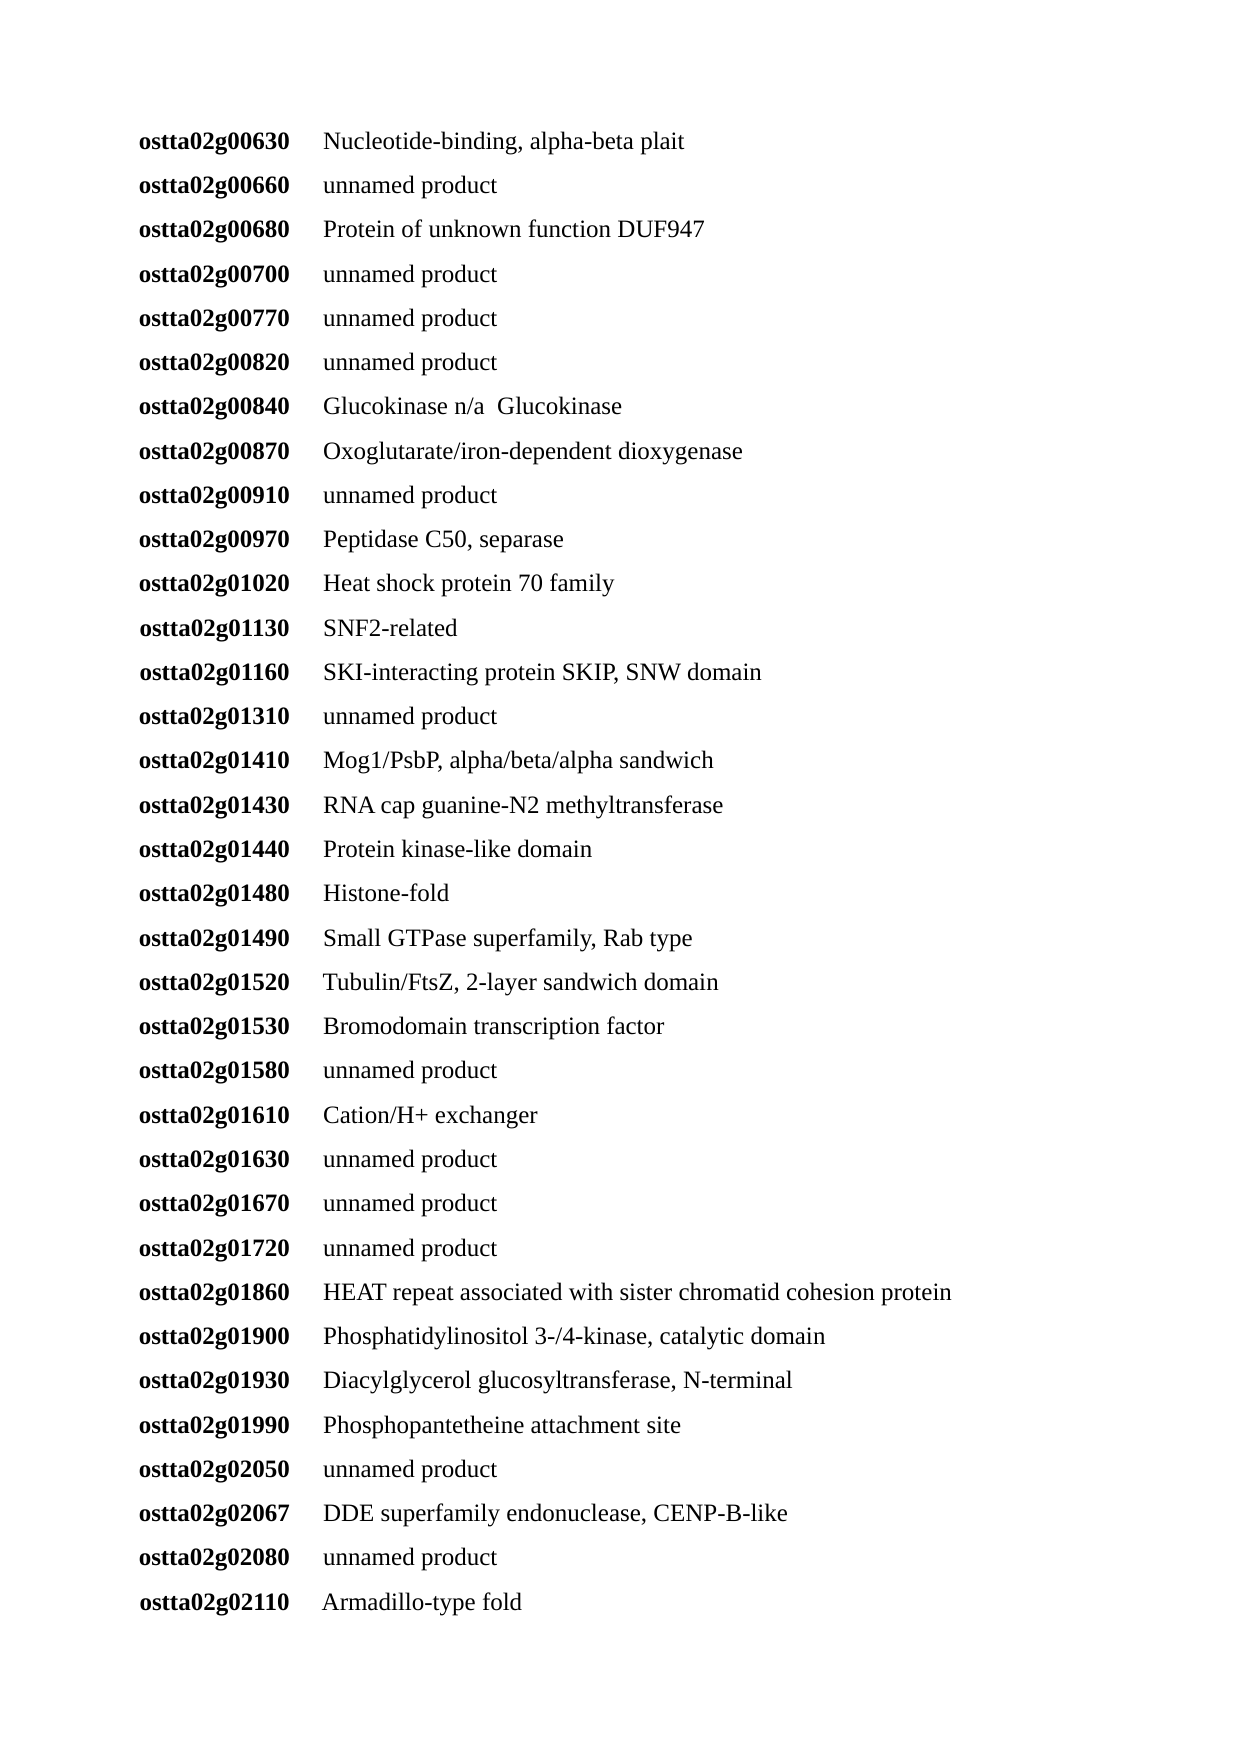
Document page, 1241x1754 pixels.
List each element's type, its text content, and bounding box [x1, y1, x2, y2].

table_cell unnamed product [314, 163, 1240, 207]
table_cell ostta02g00840 [115, 384, 313, 428]
table_cell unnamed product [314, 1446, 1240, 1491]
table_cell unnamed product [314, 1225, 1240, 1269]
table_cell ostta02g02110 [115, 1579, 313, 1623]
table_cell ostta02g00970 [115, 517, 313, 561]
table_cell ostta02g01530 [115, 1004, 313, 1048]
table_cell RNA cap guanine-N2 methyltransferase [314, 782, 1240, 826]
table_cell unnamed product [314, 472, 1240, 517]
table_cell Peptidase C50, separase [314, 517, 1240, 561]
table_cell ostta02g01670 [115, 1181, 313, 1225]
table_cell Bromodomain transcription factor [314, 1004, 1240, 1048]
table_cell Phosphopantetheine attachment site [314, 1402, 1240, 1446]
table_cell ostta02g01630 [115, 1136, 313, 1181]
table_cell Tubulin/FtsZ, 2-layer sandwich domain [314, 959, 1240, 1003]
table_cell ostta02g02067 [115, 1491, 313, 1535]
table_cell ostta02g01310 [115, 694, 313, 738]
table_cell DDE superfamily endonuclease, CENP-B-like [314, 1491, 1240, 1535]
table_cell Nucleotide-binding, alpha-beta plait [314, 118, 1240, 162]
table_cell ostta02g01130 [115, 605, 313, 649]
table_cell Glucokinase n/a Glucokinase [314, 384, 1240, 428]
table_cell ostta02g01900 [115, 1314, 313, 1358]
table_cell ostta02g00700 [115, 251, 313, 295]
table_cell ostta02g01930 [115, 1358, 313, 1402]
table_cell ostta02g00820 [115, 340, 313, 384]
table_cell unnamed product [314, 251, 1240, 295]
table_cell ostta02g01990 [115, 1402, 313, 1446]
table_cell Phosphatidylinositol 3-/4-kinase, catalytic domain [314, 1314, 1240, 1358]
table_cell ostta02g01410 [115, 738, 313, 782]
table_cell Protein kinase-like domain [314, 826, 1240, 871]
table_cell ostta02g01490 [115, 915, 313, 959]
table_cell unnamed product [314, 1181, 1240, 1225]
table_cell ostta02g01430 [115, 782, 313, 826]
table_cell ostta02g00770 [115, 295, 313, 339]
table_cell ostta02g01520 [115, 959, 313, 1003]
table_cell Oxoglutarate/iron-dependent dioxygenase [314, 428, 1240, 472]
table_cell unnamed product [314, 694, 1240, 738]
table_cell ostta02g00680 [115, 207, 313, 251]
table_cell Diacylglycerol glucosyltransferase, N-terminal [314, 1358, 1240, 1402]
table_cell SKI-interacting protein SKIP, SNW domain [314, 649, 1240, 694]
table_cell Cation/H+ exchanger [314, 1092, 1240, 1136]
table_cell ostta02g01610 [115, 1092, 313, 1136]
table_cell unnamed product [314, 295, 1240, 339]
table_cell Small GTPase superfamily, Rab type [314, 915, 1240, 959]
table_cell ostta02g01160 [115, 649, 313, 694]
table_cell unnamed product [314, 1535, 1240, 1579]
table_cell ostta02g01580 [115, 1048, 313, 1092]
table_cell ostta02g01720 [115, 1225, 313, 1269]
table_cell ostta02g01860 [115, 1269, 313, 1313]
table_cell ostta02g02080 [115, 1535, 313, 1579]
table_cell HEAT repeat associated with sister chromatid cohesion protein [314, 1269, 1240, 1313]
table_cell unnamed product [314, 1136, 1240, 1181]
table_cell Protein of unknown function DUF947 [314, 207, 1240, 251]
table_cell unnamed product [314, 1048, 1240, 1092]
table_cell Mog1/PsbP, alpha/beta/alpha sandwich [314, 738, 1240, 782]
table_cell Histone-fold [314, 871, 1240, 915]
table_cell unnamed product [314, 340, 1240, 384]
table_cell ostta02g00910 [115, 472, 313, 517]
table_cell ostta02g02050 [115, 1446, 313, 1491]
table_cell ostta02g01440 [115, 826, 313, 871]
table_cell ostta02g00630 [115, 118, 313, 162]
table_cell ostta02g01480 [115, 871, 313, 915]
table_cell ostta02g01020 [115, 561, 313, 605]
table_cell ostta02g00870 [115, 428, 313, 472]
table_cell Heat shock protein 70 family [314, 561, 1240, 605]
table_cell ostta02g00660 [115, 163, 313, 207]
table_cell SNF2-related [314, 605, 1240, 649]
table_cell Armadillo-type fold [314, 1579, 1240, 1623]
